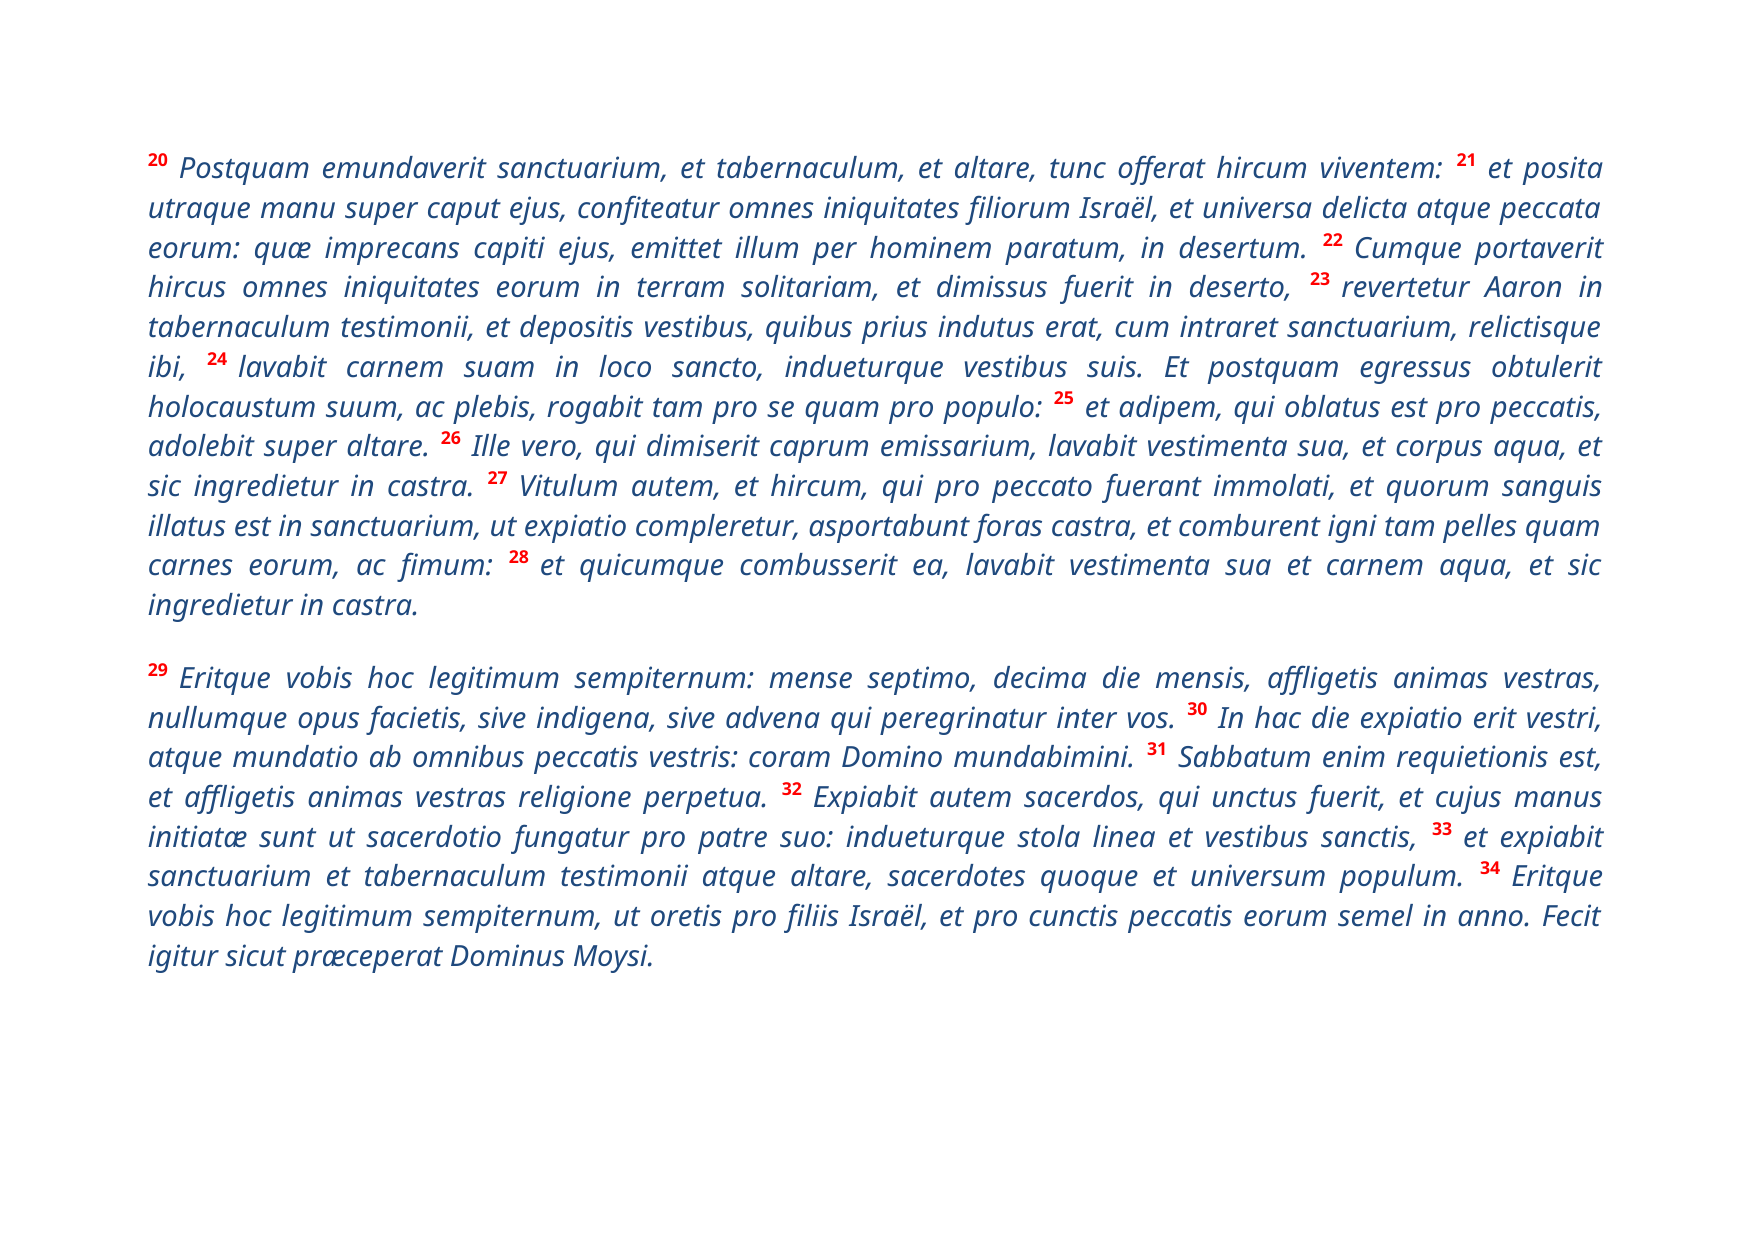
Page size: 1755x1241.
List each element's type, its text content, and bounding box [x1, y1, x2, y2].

text 29 Eritque vobis hoc legitimum sempiternum: mense septimo, decima die mensis, affligetis animas vestras, nullumque opus facietis, sive indigena, sive advena qui peregrinatur inter vos. 30 In hac die expiatio erit vestri, atque mundatio ab omnibus peccatis vestris: coram Domino mundabimini. 31 Sabbatum enim requietionis est, et affligetis animas vestras religione perpetua. 32 Expiabit autem sacerdos, qui unctus fuerit, et cujus manus initiatæ sunt ut sacerdotio fungatur pro patre suo: indueturque stola linea et vestibus sanctis, 33 et expiabit sanctuarium et tabernaculum testimonii atque altare, sacerdotes quoque et universum populum. 34 Eritque vobis hoc legitimum sempiternum, ut oretis pro filiis Israël, et pro cunctis peccatis eorum semel in anno. Fecit igitur sicut præceperat Dominus Moysi. [148, 657, 1606, 975]
text 20 Postquam emundaverit sanctuarium, et tabernaculum, et altare, tunc offerat hircum viventem: 21 et posita utraque manu super caput ejus, confiteatur omnes iniquitates filiorum Israël, et universa delicta atque peccata eorum: quæ imprecans capiti ejus, emittet illum per hominem paratum, in desertum. 22 Cumque portaverit hircus omnes iniquitates eorum in terram solitariam, et dimissus fuerit in deserto, 23 revertetur Aaron in tabernaculum testimonii, et depositis vestibus, quibus prius indutus erat, cum intraret sanctuarium, relictisque ibi, 24 lavabit carnem suam in loco sancto, indueturque vestibus suis. Et postquam egressus obtulerit holocaustum suum, ac plebis, rogabit tam pro se quam pro populo: 25 et adipem, qui oblatus est pro peccatis, adolebit super altare. 26 Ille vero, qui dimiserit caprum emissarium, lavabit vestimenta sua, et corpus aqua, et sic ingredietur in castra. 27 Vitulum autem, et hircum, qui pro peccato fuerant immolati, et quorum sanguis illatus est in sanctuarium, ut expiatio compleretur, asportabunt foras castra, et comburent igni tam pelles quam carnes eorum, ac fimum: 28 et quicumque combusserit ea, lavabit vestimenta sua et carnem aqua, et sic ingredietur in castra. [148, 148, 1606, 624]
